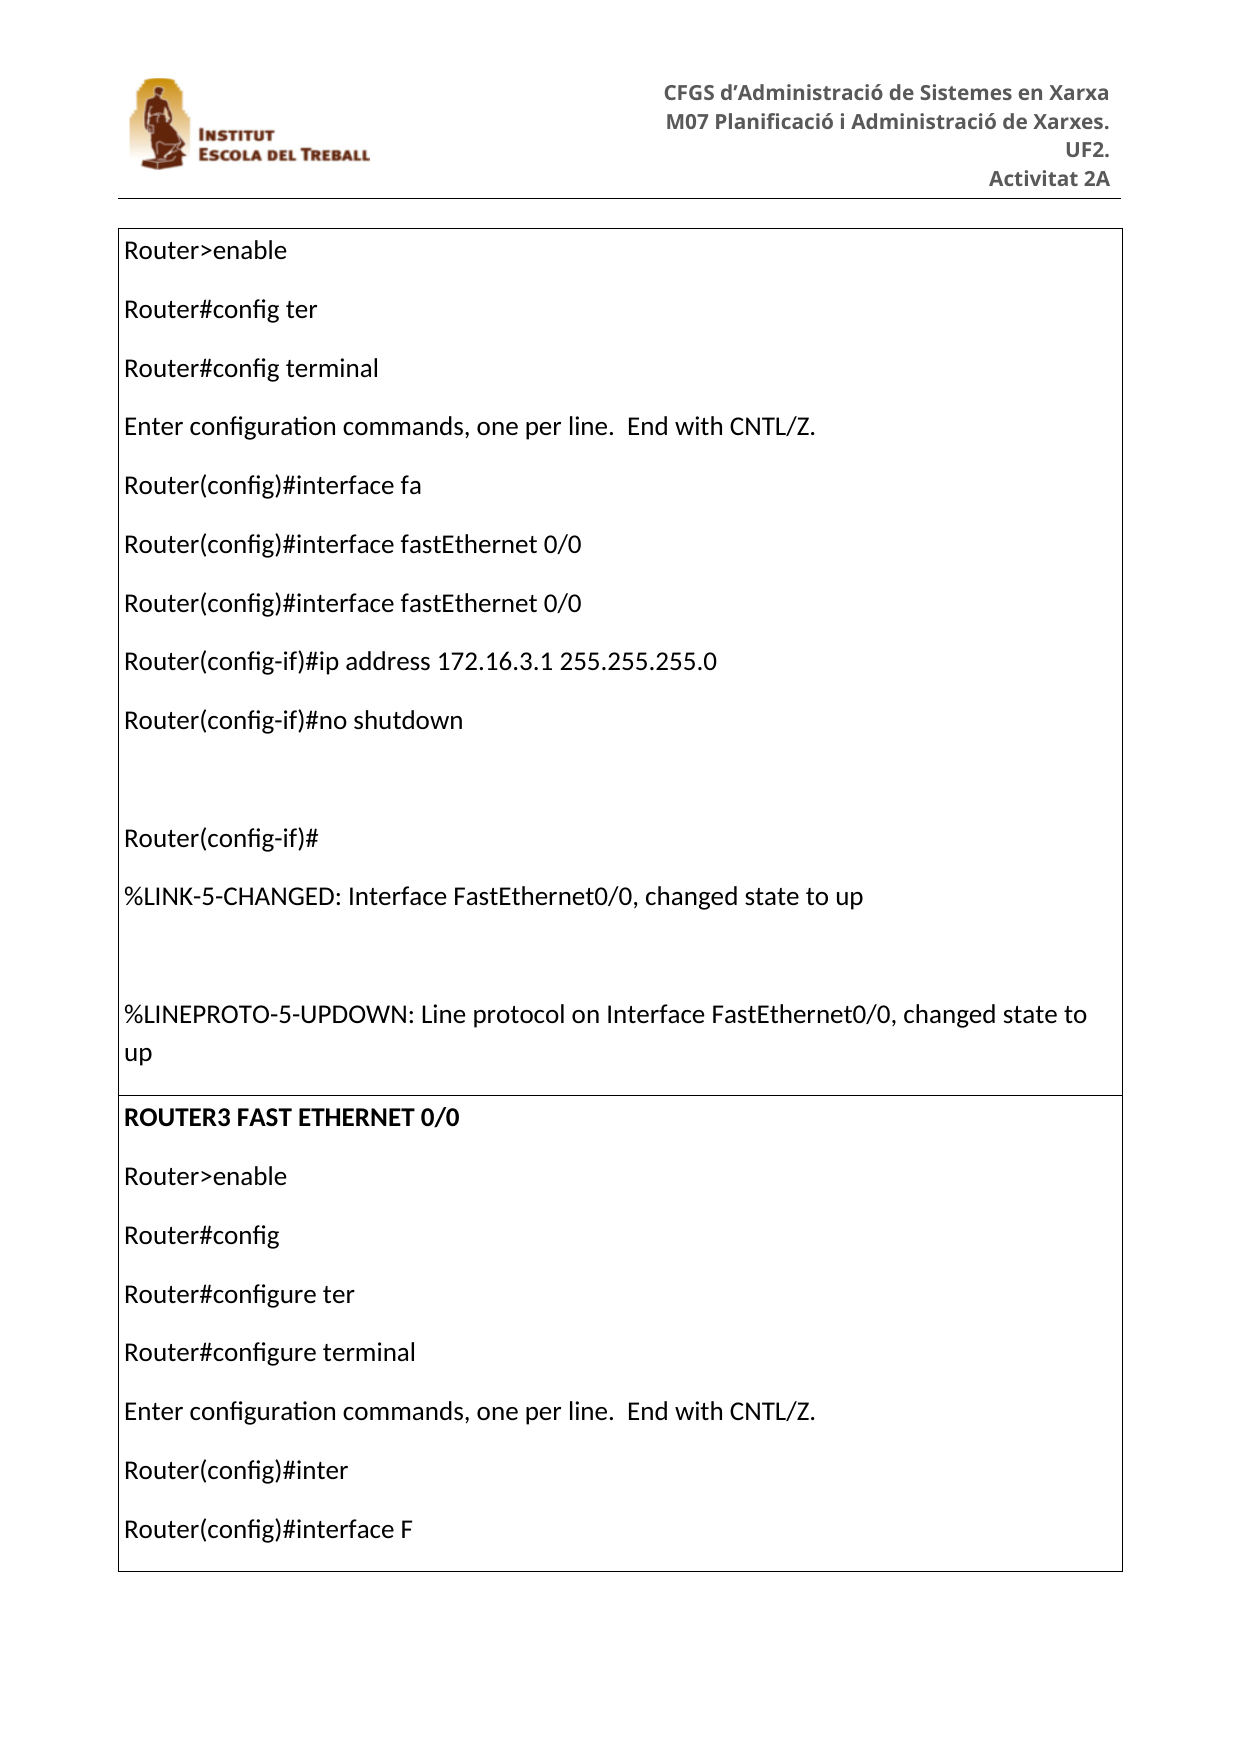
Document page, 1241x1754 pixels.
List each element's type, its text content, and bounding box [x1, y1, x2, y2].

table_header ROUTER3 FAST ETHERNET 0/0 Router>enable Router#config Router#configure ter Router#configure terminal Enter configuration commands, one per line. End with CNTL/Z. Router(config)#inter Router(config)#interface F [119, 1096, 1122, 1571]
table_header Router>enable Router#config ter Router#config terminal Enter configuration commands, one per line. End with CNTL/Z. Router(config)#interface fa Router(config)#interface fastEthernet 0/0 Router(config)#interface fastEthernet 0/0 Router(config-if)#ip address 172.16.3.1 255.255.255.0 Router(config-if)#no shutdown Router(config-if)# %LINK-5-CHANGED: Interface FastEthernet0/0, changed state to up %LINEPROTO-5-UPDOWN: Line protocol on Interface FastEthernet0/0, changed state to up [119, 229, 1122, 1094]
picture [129, 78, 370, 170]
